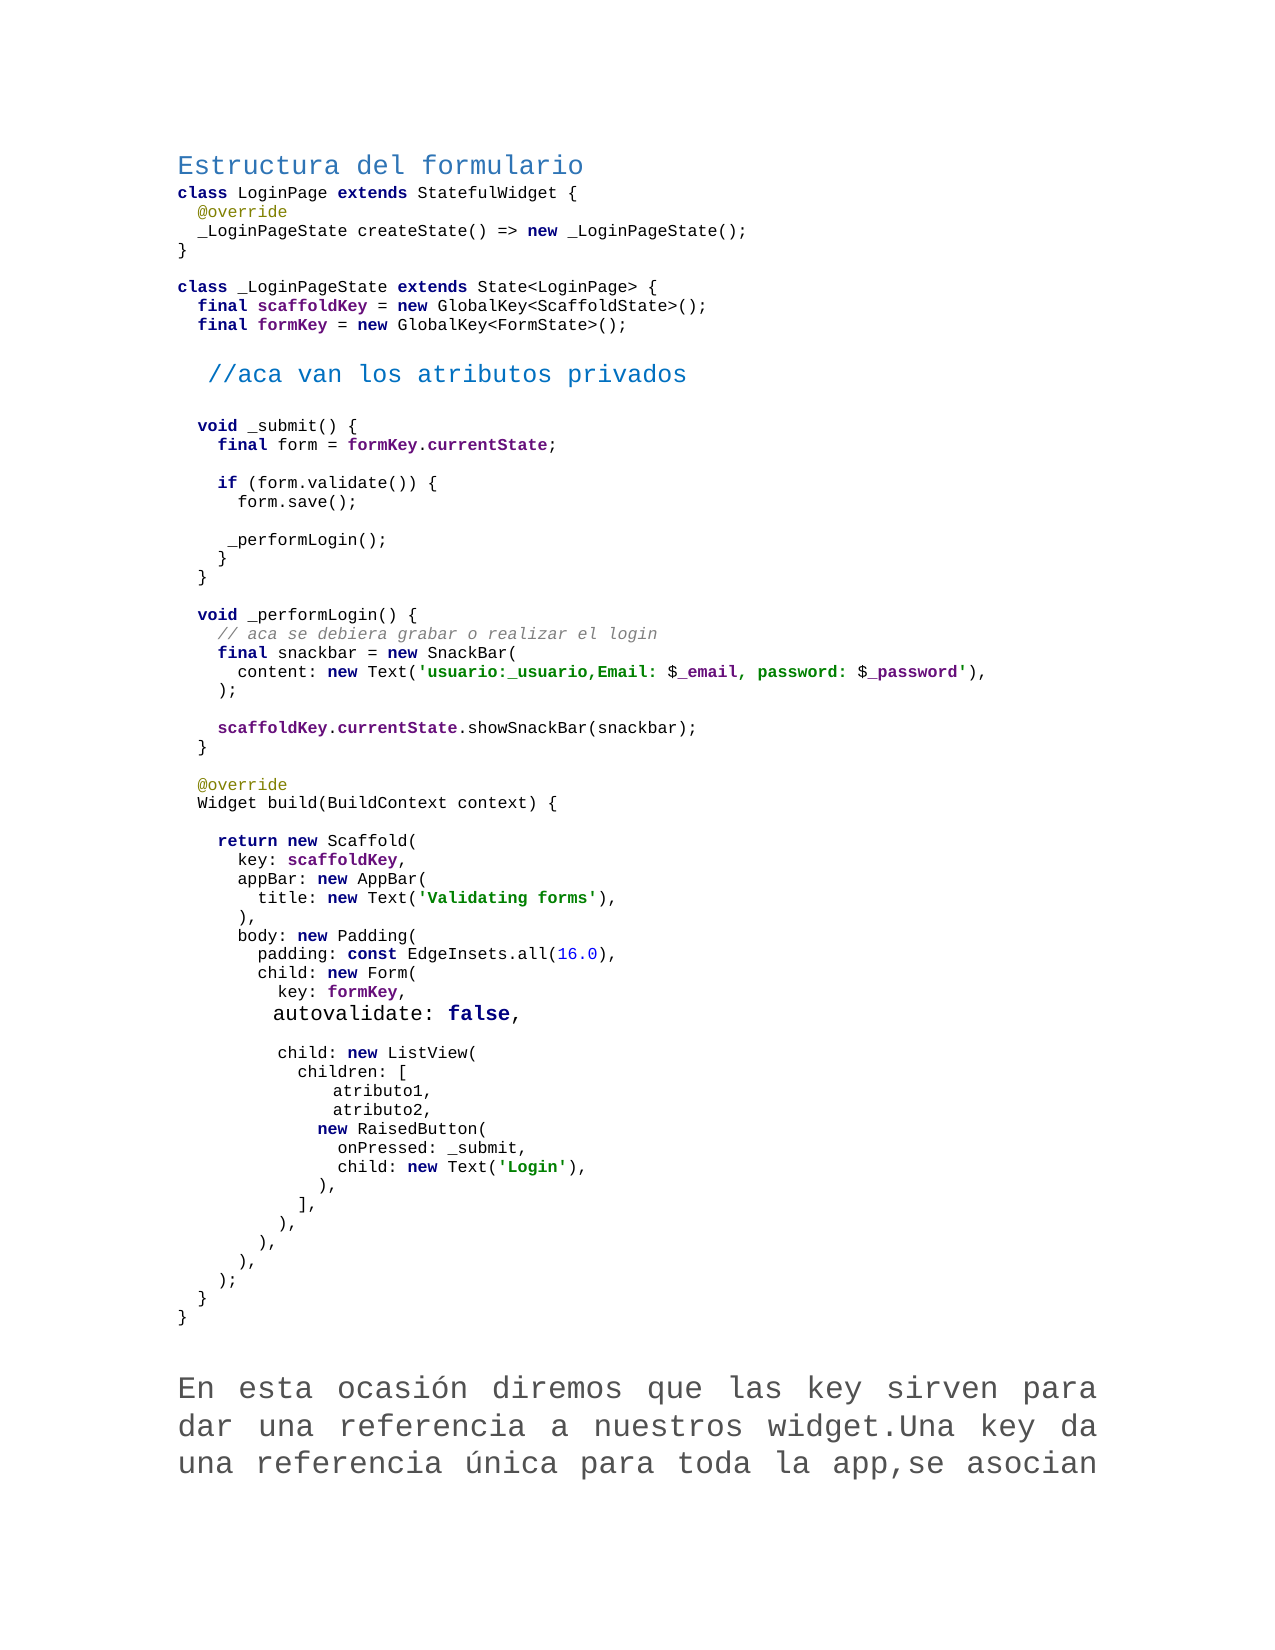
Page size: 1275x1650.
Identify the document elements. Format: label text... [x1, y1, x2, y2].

text atributo2, new RaisedButton( onPressed: _submit, child: new Text('Login'), ), ], ), ), ), ); } } [177, 1102, 1098, 1328]
text class LoginPage extends StatefulWidget { @override _LoginPageState createState() => new _LoginPageState(); } class _LoginPageState extends State<LoginPage> { final scaffoldKey = new GlobalKey<ScaffoldState>(); final formKey = new GlobalKey<FormState>(); [177, 184, 1098, 361]
text autovalidate: false, [177, 1002, 1098, 1026]
subtitle Estructura del formulario [177, 152, 1098, 182]
text //aca van los atributos privados [177, 361, 1098, 418]
text En esta ocasión diremos que las key sirven para dar una referencia a nuestros widget.Una key da una referencia única para toda la app,se asocian [177, 1372, 1098, 1483]
text child: new ListView( children: [ atributo1, [177, 1026, 1098, 1102]
text void _submit() { final form = formKey.currentState; if (form.validate()) { form.save(); _performLogin(); } } void _performLogin() { // aca se debiera grabar o realizar el login final snackbar = new SnackBar( content: new Text('usuario:_usuario,Email: $_email, password: $_password'), ); scaffoldKey.currentState.showSnackBar(snackbar); } @override Widget build(BuildContext context) { return new Scaffold( key: scaffoldKey, appBar: new AppBar( title: new Text('Validating forms'), ), body: new Padding( padding: const EdgeInsets.all(16.0), child: new Form( key: formKey, [177, 418, 1098, 1002]
